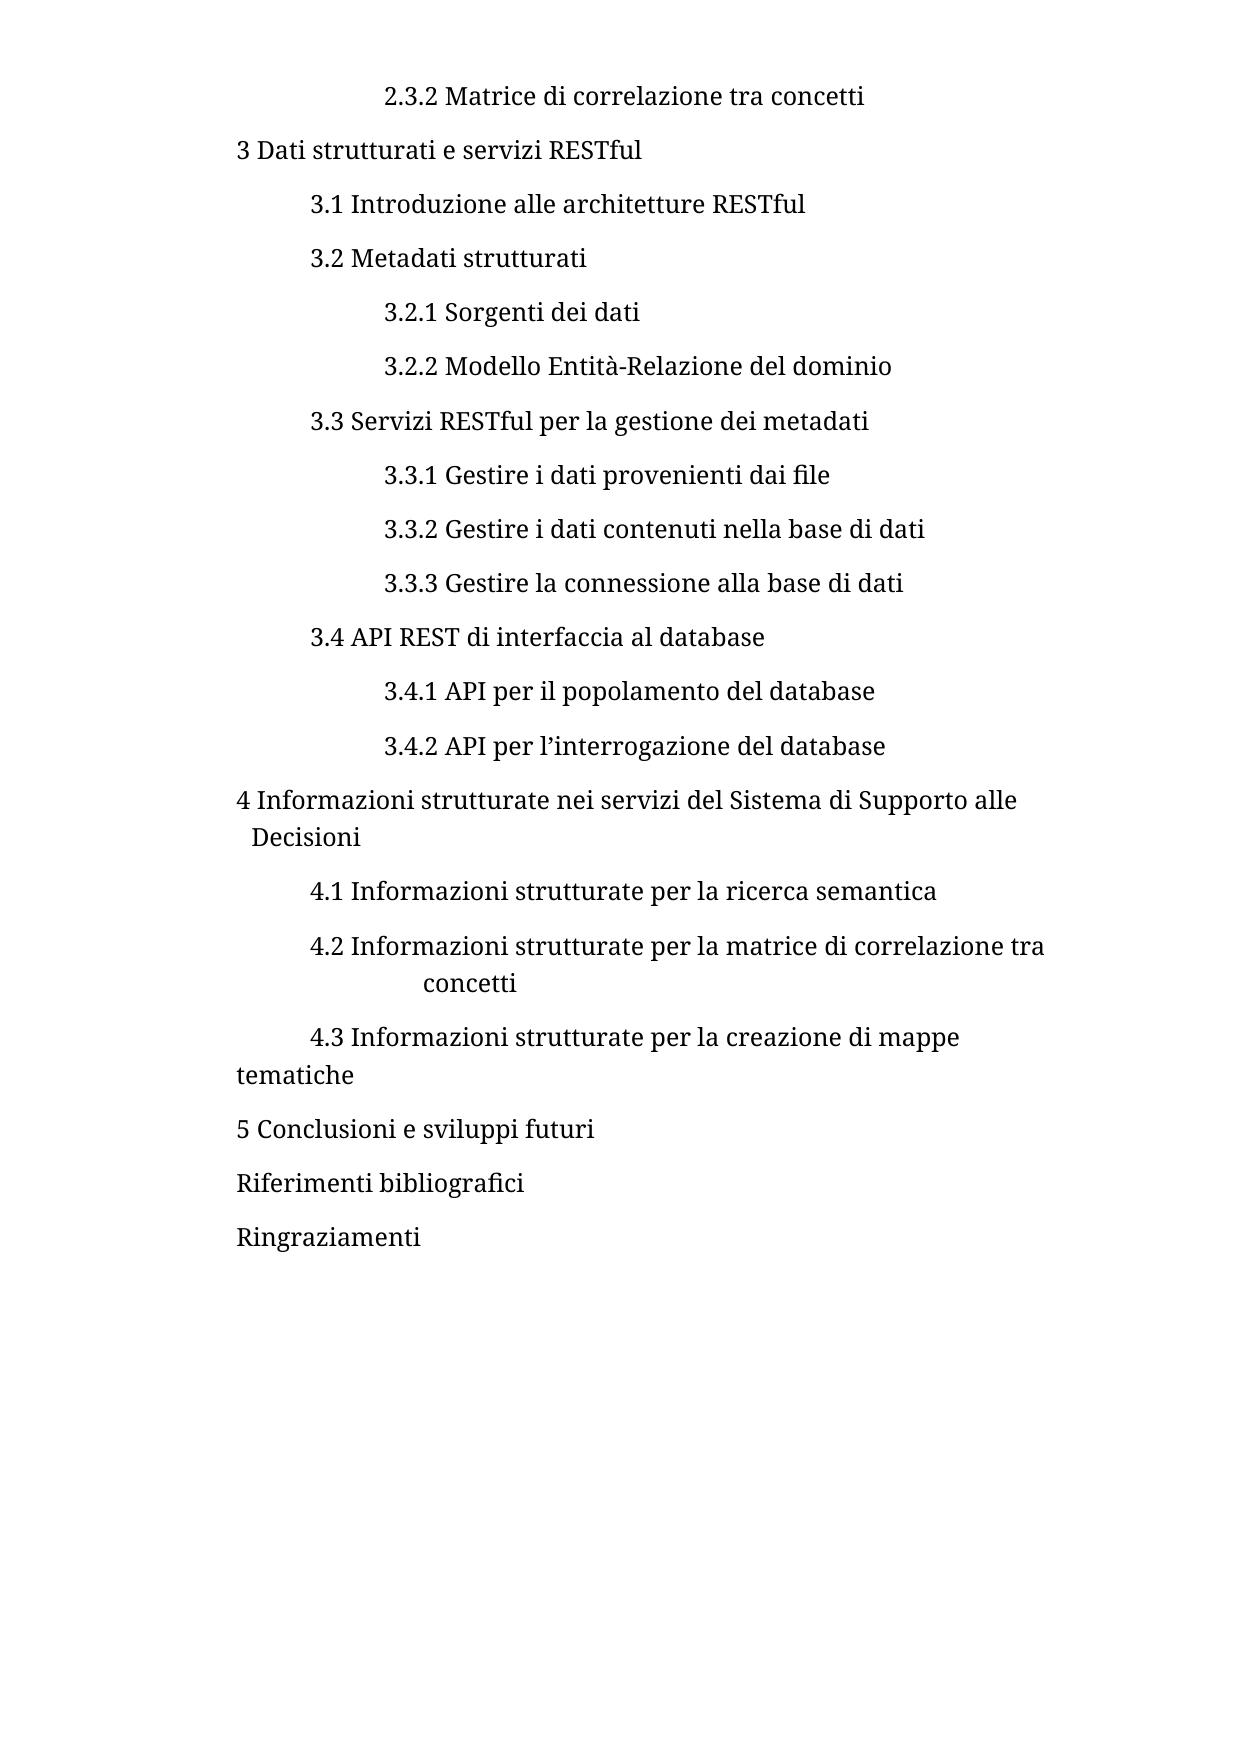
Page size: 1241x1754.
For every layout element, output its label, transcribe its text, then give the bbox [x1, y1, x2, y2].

text 3 Dati strutturati e servizi RESTful [236, 129, 1063, 167]
text 2.3.2 Matrice di correlazione tra concetti [236, 75, 1063, 112]
text 3.4.1 API per il popolamento del database [236, 671, 1063, 708]
text 4.2 Informazioni strutturate per la matrice di correlazione tra concetti [236, 925, 1063, 1000]
text 3.2.1 Sorgenti dei dati [236, 292, 1063, 329]
text 3.3.3 Gestire la connessione alla base di dati [236, 562, 1063, 600]
text 5 Conclusioni e sviluppi futuri [236, 1108, 1063, 1146]
text 3.3.2 Gestire i dati contenuti nella base di dati [236, 508, 1063, 546]
text 3.2.2 Modello Entità-Relazione del dominio [236, 346, 1063, 383]
text 4.1 Informazioni strutturate per la ricerca semantica [236, 871, 1063, 908]
text 3.2 Metadati strutturati [236, 237, 1063, 275]
text 4 Informazioni strutturate nei servizi del Sistema di Supporto alle Decisioni [236, 779, 1063, 854]
text 3.4 API REST di interfaccia al database [236, 617, 1063, 654]
text 3.1 Introduzione alle architetture RESTful [236, 183, 1063, 221]
text Ringraziamenti [236, 1217, 1063, 1254]
text 3.3 Servizi RESTful per la gestione dei metadati [236, 400, 1063, 437]
text 3.4.2 API per l’interrogazione del database [236, 725, 1063, 762]
text 3.3.1 Gestire i dati provenienti dai file [236, 454, 1063, 492]
text Riferimenti bibliografici [236, 1162, 1063, 1200]
text 4.3 Informazioni strutturate per la creazione di mappe tematiche [236, 1017, 1063, 1092]
